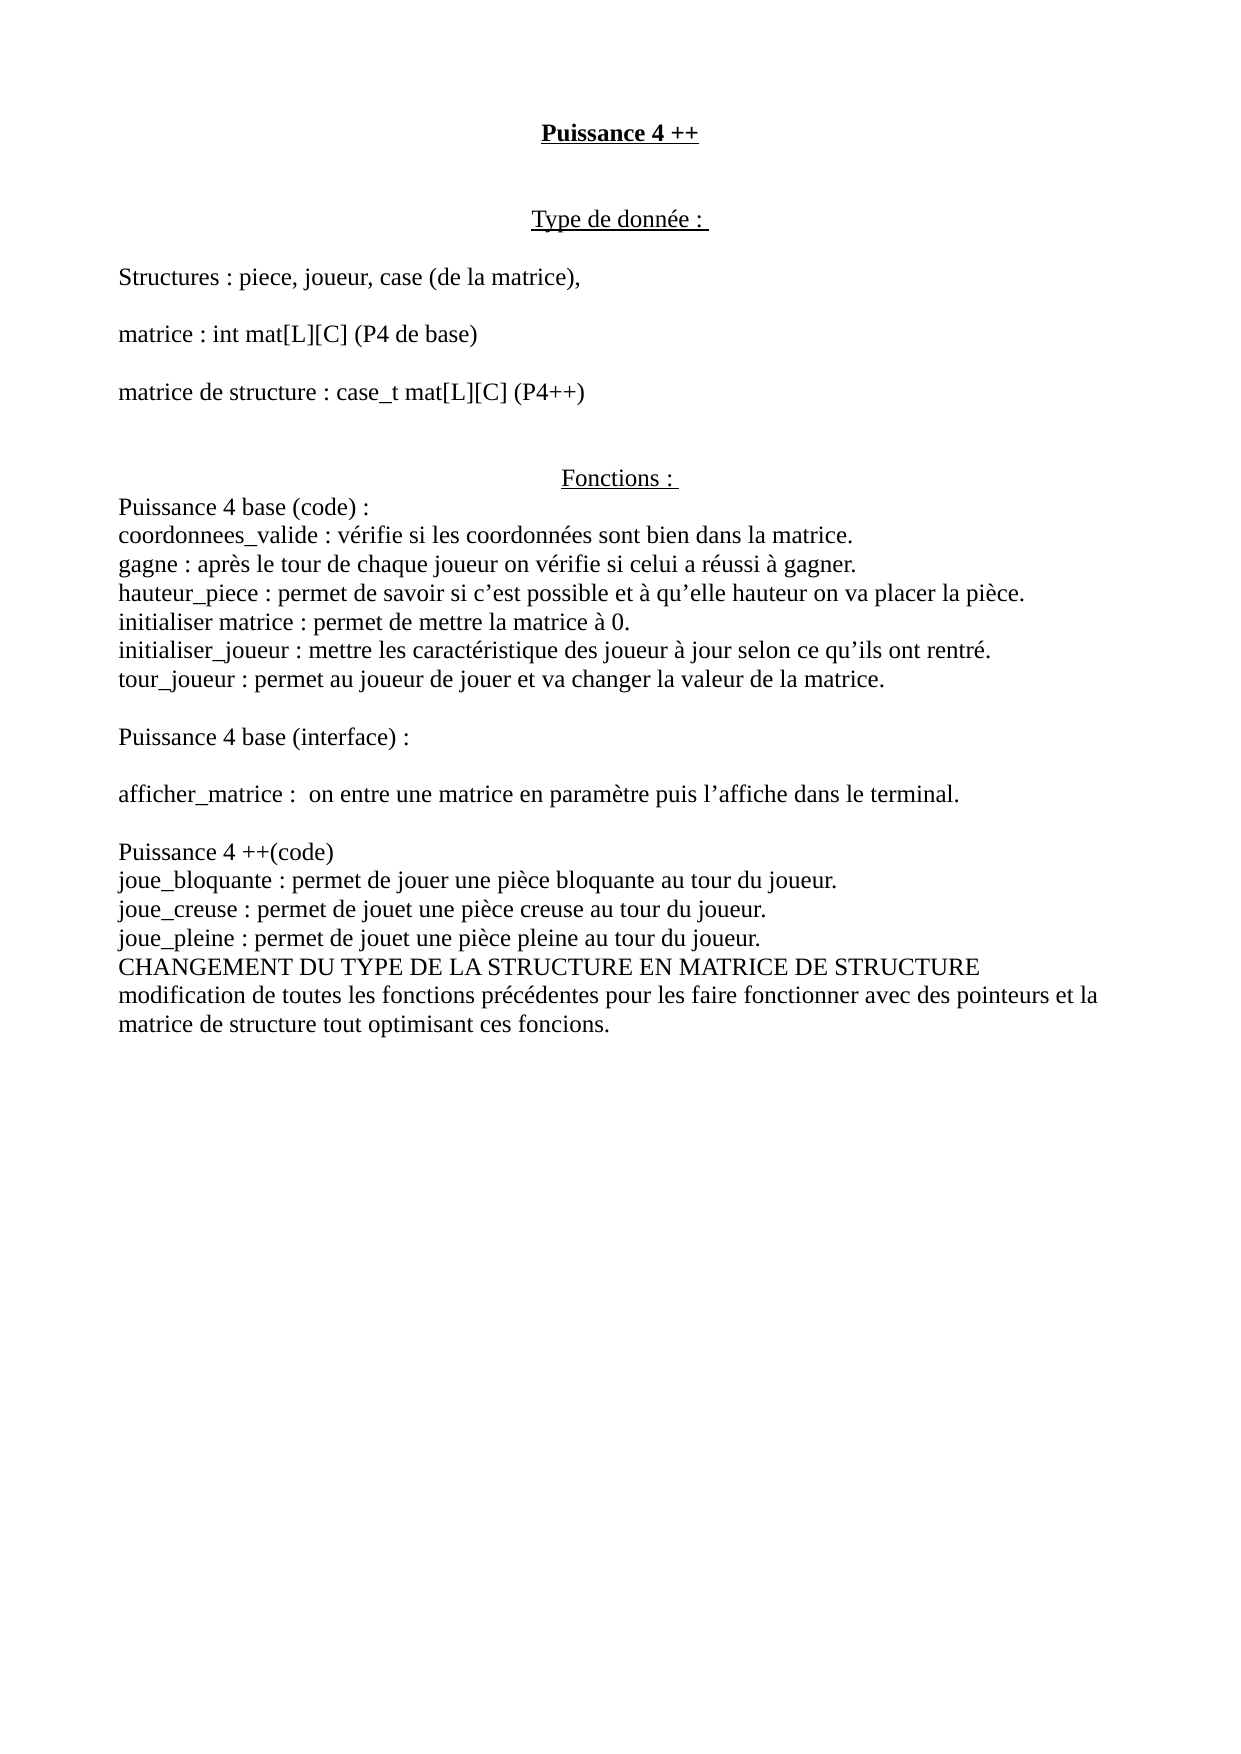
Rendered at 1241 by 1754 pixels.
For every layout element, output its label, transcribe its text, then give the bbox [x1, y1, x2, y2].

text joue_pleine : permet de jouet une pièce pleine au tour du joueur. [118, 923, 1122, 952]
text Puissance 4 base (interface) : [118, 722, 1122, 751]
text tour_joueur : permet au joueur de jouer et va changer la valeur de la matrice. [118, 664, 1122, 693]
text coordonnees_valide : vérifie si les coordonnées sont bien dans la matrice. [118, 521, 1122, 549]
text gagne : après le tour de chaque joueur on vérifie si celui a réussi à gagner. [118, 549, 1122, 578]
text joue_creuse : permet de jouet une pièce creuse au tour du joueur. [118, 894, 1122, 923]
text Type de donnée : [118, 204, 1122, 233]
text Puissance 4 ++(code) [118, 837, 1122, 866]
text initialiser matrice : permet de mettre la matrice à 0. [118, 607, 1122, 636]
text Fonctions : [118, 463, 1122, 492]
text matrice : int mat[L][C] (P4 de base) [118, 319, 1122, 348]
text Puissance 4 base (code) : [118, 492, 1122, 521]
text Structures : piece, joueur, case (de la matrice), [118, 262, 1122, 291]
text Puissance 4 ++ [118, 118, 1122, 147]
text CHANGEMENT DU TYPE DE LA STRUCTURE EN MATRICE DE STRUCTURE [118, 952, 1122, 981]
text matrice de structure : case_t mat[L][C] (P4++) [118, 377, 1122, 406]
text modification de toutes les fonctions précédentes pour les faire fonctionner avec des pointeurs et la matrice de structure tout optimisant ces foncions. [118, 981, 1122, 1038]
text afficher_matrice : on entre une matrice en paramètre puis l’affiche dans le terminal. [118, 779, 1122, 808]
text hauteur_piece : permet de savoir si c’est possible et à qu’elle hauteur on va placer la pièce. [118, 578, 1122, 607]
text joue_bloquante : permet de jouer une pièce bloquante au tour du joueur. [118, 866, 1122, 894]
text initialiser_joueur : mettre les caractéristique des joueur à jour selon ce qu’ils ont rentré. [118, 636, 1122, 664]
